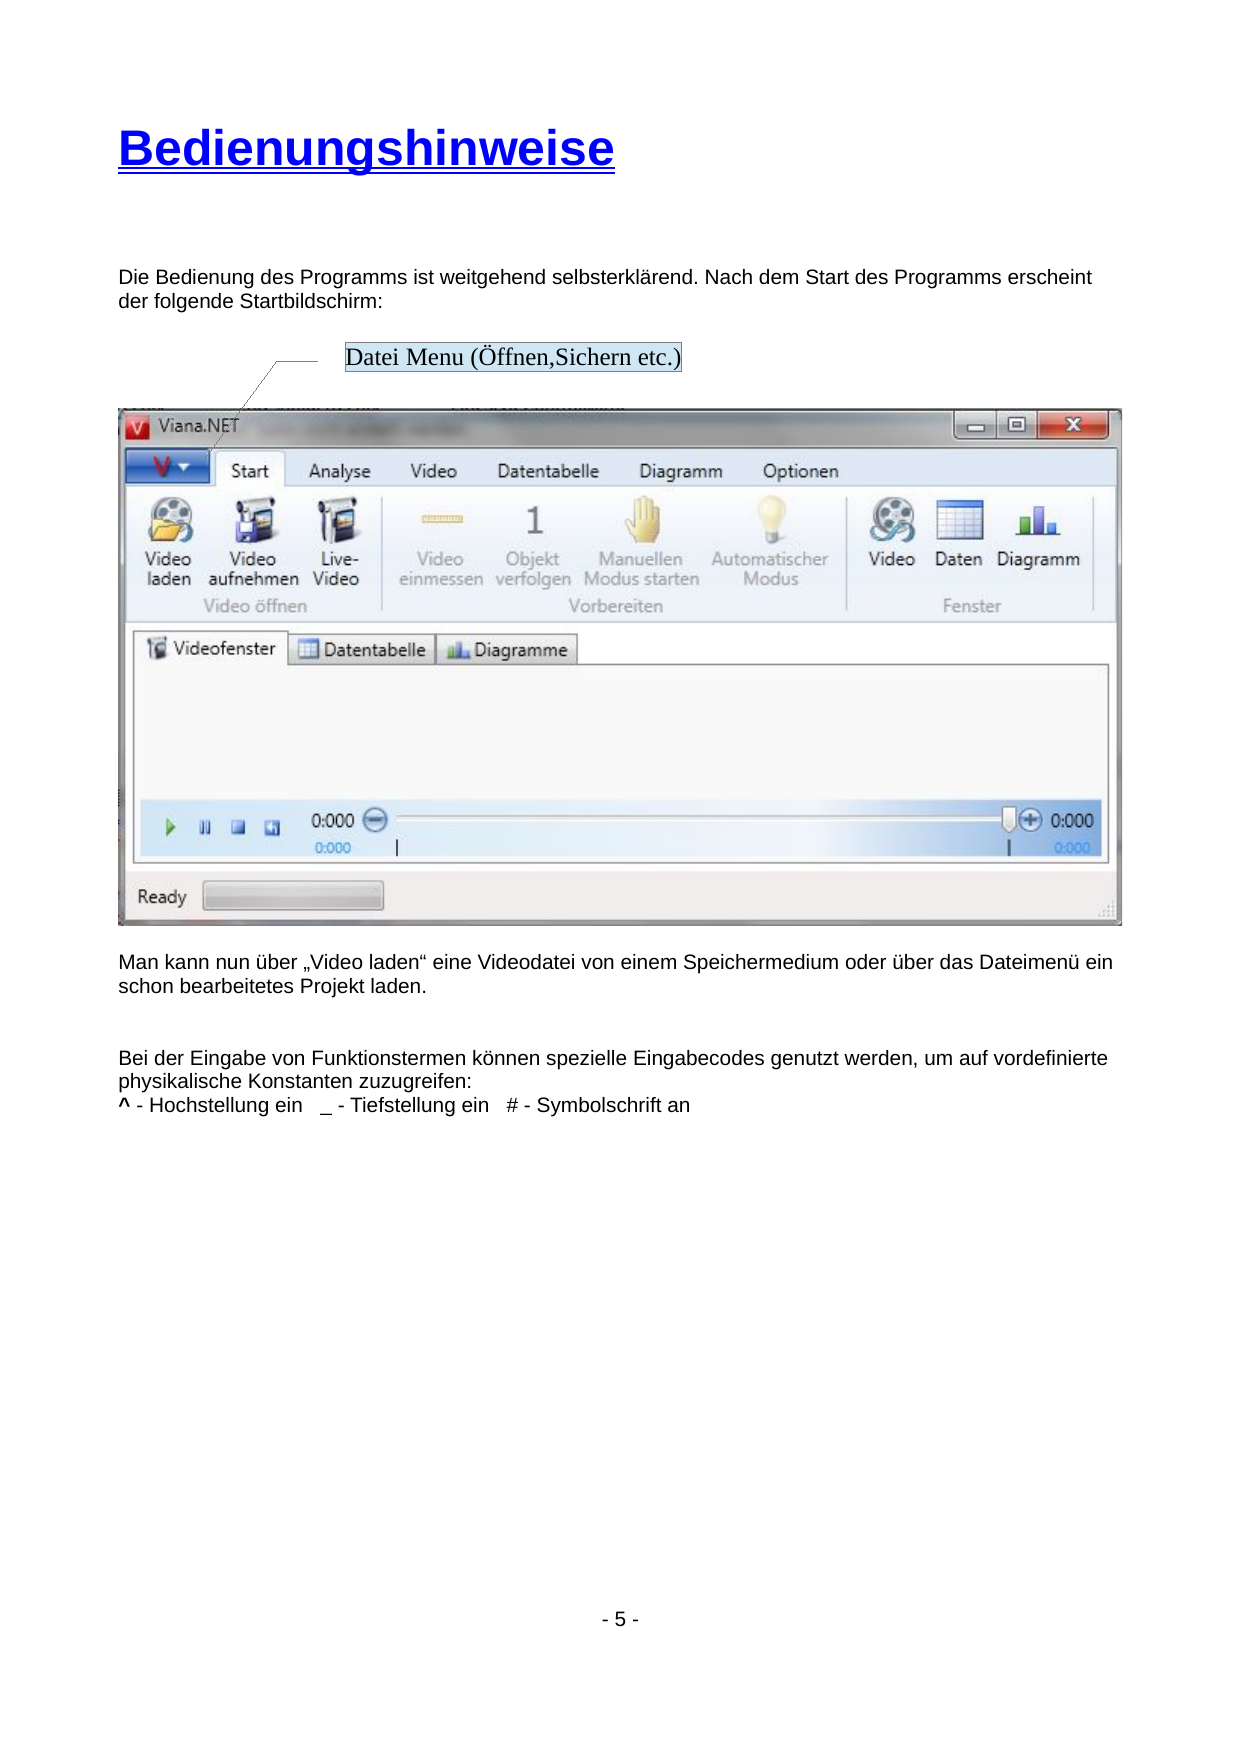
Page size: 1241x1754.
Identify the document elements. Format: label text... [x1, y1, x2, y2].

subtitle Bedienungshinweise [118, 118, 1122, 176]
text ^ - Hochstellung ein _ - Tiefstellung ein # - Symbolschrift an [118, 1093, 1122, 1117]
text Die Bedienung des Programms ist weitgehend selbsterklärend. Nach dem Start des Programms erscheint der folgende Startbildschirm: [118, 265, 1122, 313]
text Man kann nun über „Video laden“ eine Videodatei von einem Speichermedium oder über das Dateimenü ein schon bearbeitetes Projekt laden. [118, 949, 1122, 997]
text Bei der Eingabe von Funktionstermen können spezielle Eingabecodes genutzt werden, um auf vordefinierte physikalische Konstanten zuzugreifen: [118, 1045, 1122, 1093]
picture [118, 408, 1123, 926]
